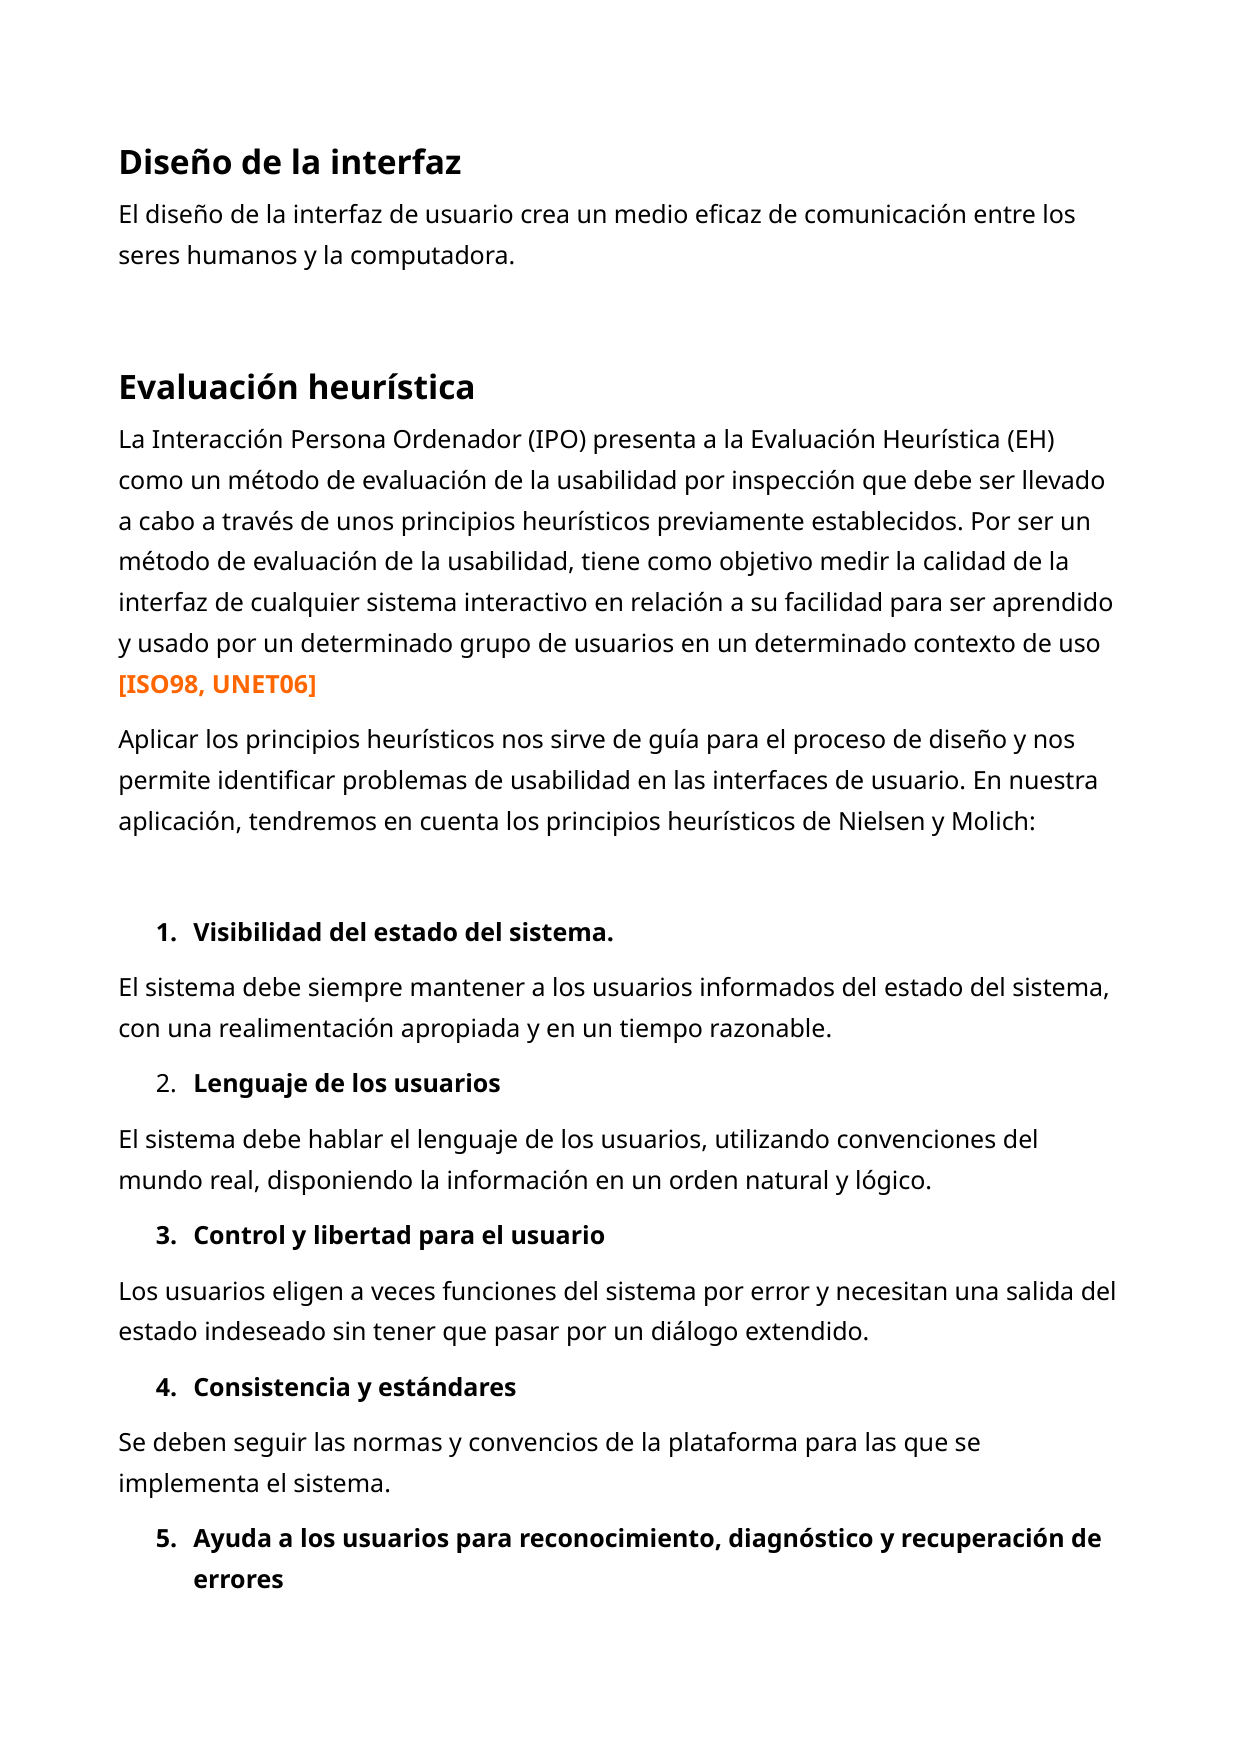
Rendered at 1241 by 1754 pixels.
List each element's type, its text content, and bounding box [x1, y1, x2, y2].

subtitle Evaluación heurística [118, 363, 1122, 409]
text El sistema debe hablar el lenguaje de los usuarios, utilizando convenciones del mundo real, disponiendo la información en un orden natural y lógico. [118, 1122, 1122, 1196]
list Control y libertad para el usuario [156, 1218, 1122, 1252]
text El diseño de la interfaz de usuario crea un medio eficaz de comunicación entre los seres humanos y la computadora. [118, 197, 1122, 272]
text El sistema debe siempre mantener a los usuarios informados del estado del sistema, con una realimentación apropiada y en un tiempo razonable. [118, 970, 1122, 1045]
text Aplicar los principios heurísticos nos sirve de guía para el proceso de diseño y nos permite identificar problemas de usabilidad en las interfaces de usuario. En nuestra aplicación, tendremos en cuenta los principios heurísticos de Nielsen y Molich: [118, 722, 1122, 838]
list Lenguaje de los usuarios [156, 1066, 1122, 1100]
text La Interacción Persona Ordenador (IPO) presenta a la Evaluación Heurística (EH) como un método de evaluación de la usabilidad por inspección que debe ser llevado a cabo a través de unos principios heurísticos previamente establecidos. Por ser un método de evaluación de la usabilidad, tiene como objetivo medir la calidad de la interfaz de cualquier sistema interactivo en relación a su facilidad para ser aprendido y usado por un determinado grupo de usuarios en un determinado contexto de uso [ISO98, UNET06] [118, 422, 1122, 701]
list Consistencia y estándares [156, 1369, 1122, 1403]
subtitle Diseño de la interfaz [118, 139, 1122, 185]
text Los usuarios eligen a veces funciones del sistema por error y necesitan una salida del estado indeseado sin tener que pasar por un diálogo extendido. [118, 1273, 1122, 1348]
list Ayuda a los usuarios para reconocimiento, diagnóstico y recuperación de errores [156, 1521, 1122, 1596]
list Visibilidad del estado del sistema. [156, 914, 1122, 948]
text Se deben seguir las normas y convencios de la plataforma para las que se implementa el sistema. [118, 1425, 1122, 1500]
